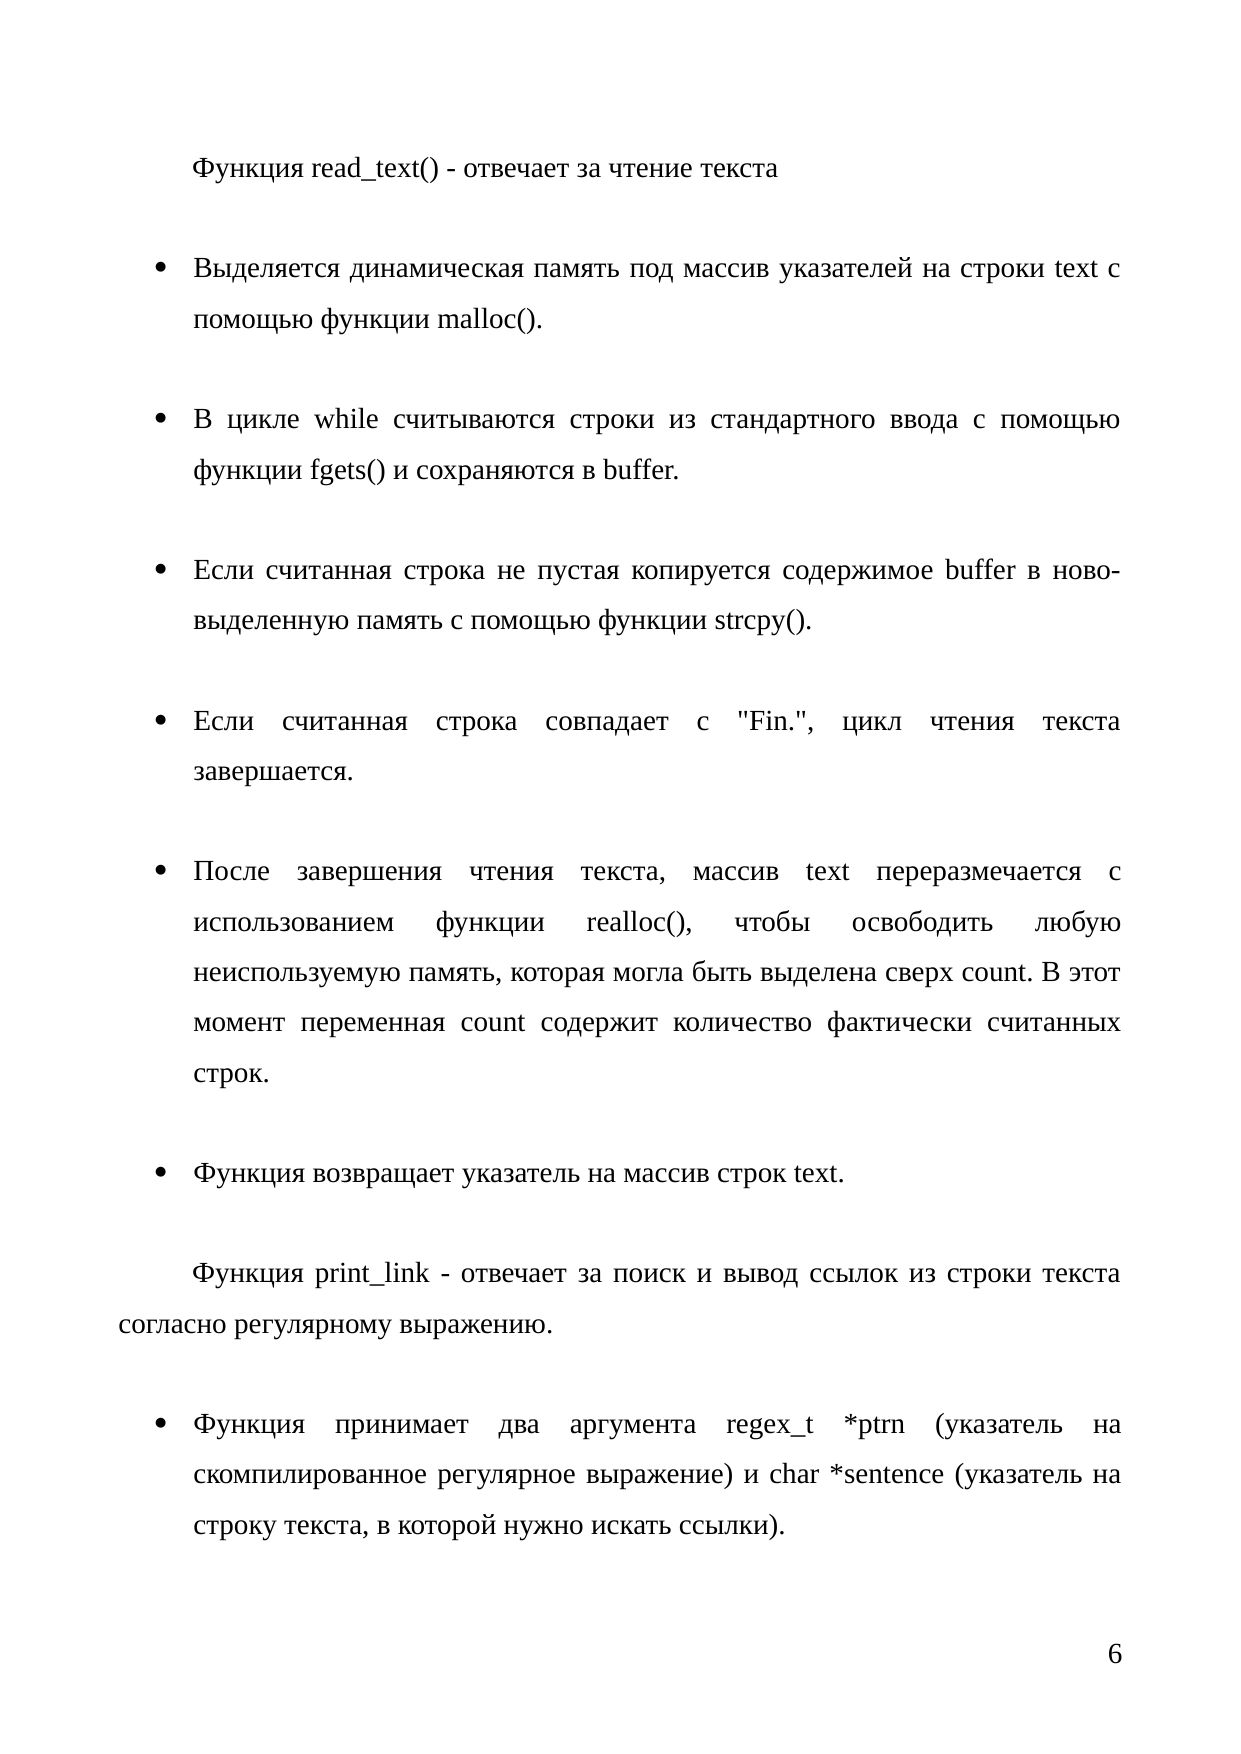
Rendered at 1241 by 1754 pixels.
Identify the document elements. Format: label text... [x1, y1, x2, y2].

list Если считанная строка совпадает с "Fin.", цикл чтения текста завершается. [156, 703, 1122, 787]
text Функция read_text() - отвечает за чтение текста [118, 150, 1122, 184]
list Если считанная строка не пустая копируется содержимое buffer в ново-выделенную память с помощью функции strcpy(). [156, 552, 1122, 636]
list В цикле while считываются строки из стандартного ввода с помощью функции fgets() и сохраняются в buffer. [156, 401, 1122, 485]
list Функция возвращает указатель на массив строк text. [156, 1155, 1122, 1189]
list После завершения чтения текста, массив text переразмечается с использованием функции realloc(), чтобы освободить любую неиспользуемую память, которая могла быть выделена сверх count. В этот момент переменная count содержит количество фактически считанных строк. [156, 853, 1122, 1088]
list Выделяется динамическая память под массив указателей на строки text с помощью функции malloc(). [156, 251, 1122, 334]
text Функция print_link - отвечает за поиск и вывод ссылок из строки текста согласно регулярному выражению. [118, 1256, 1122, 1339]
list Функция принимает два аргумента regex_t *ptrn (указатель на скомпилированное регулярное выражение) и char *sentence (указатель на строку текста, в которой нужно искать ссылки). [156, 1406, 1122, 1541]
